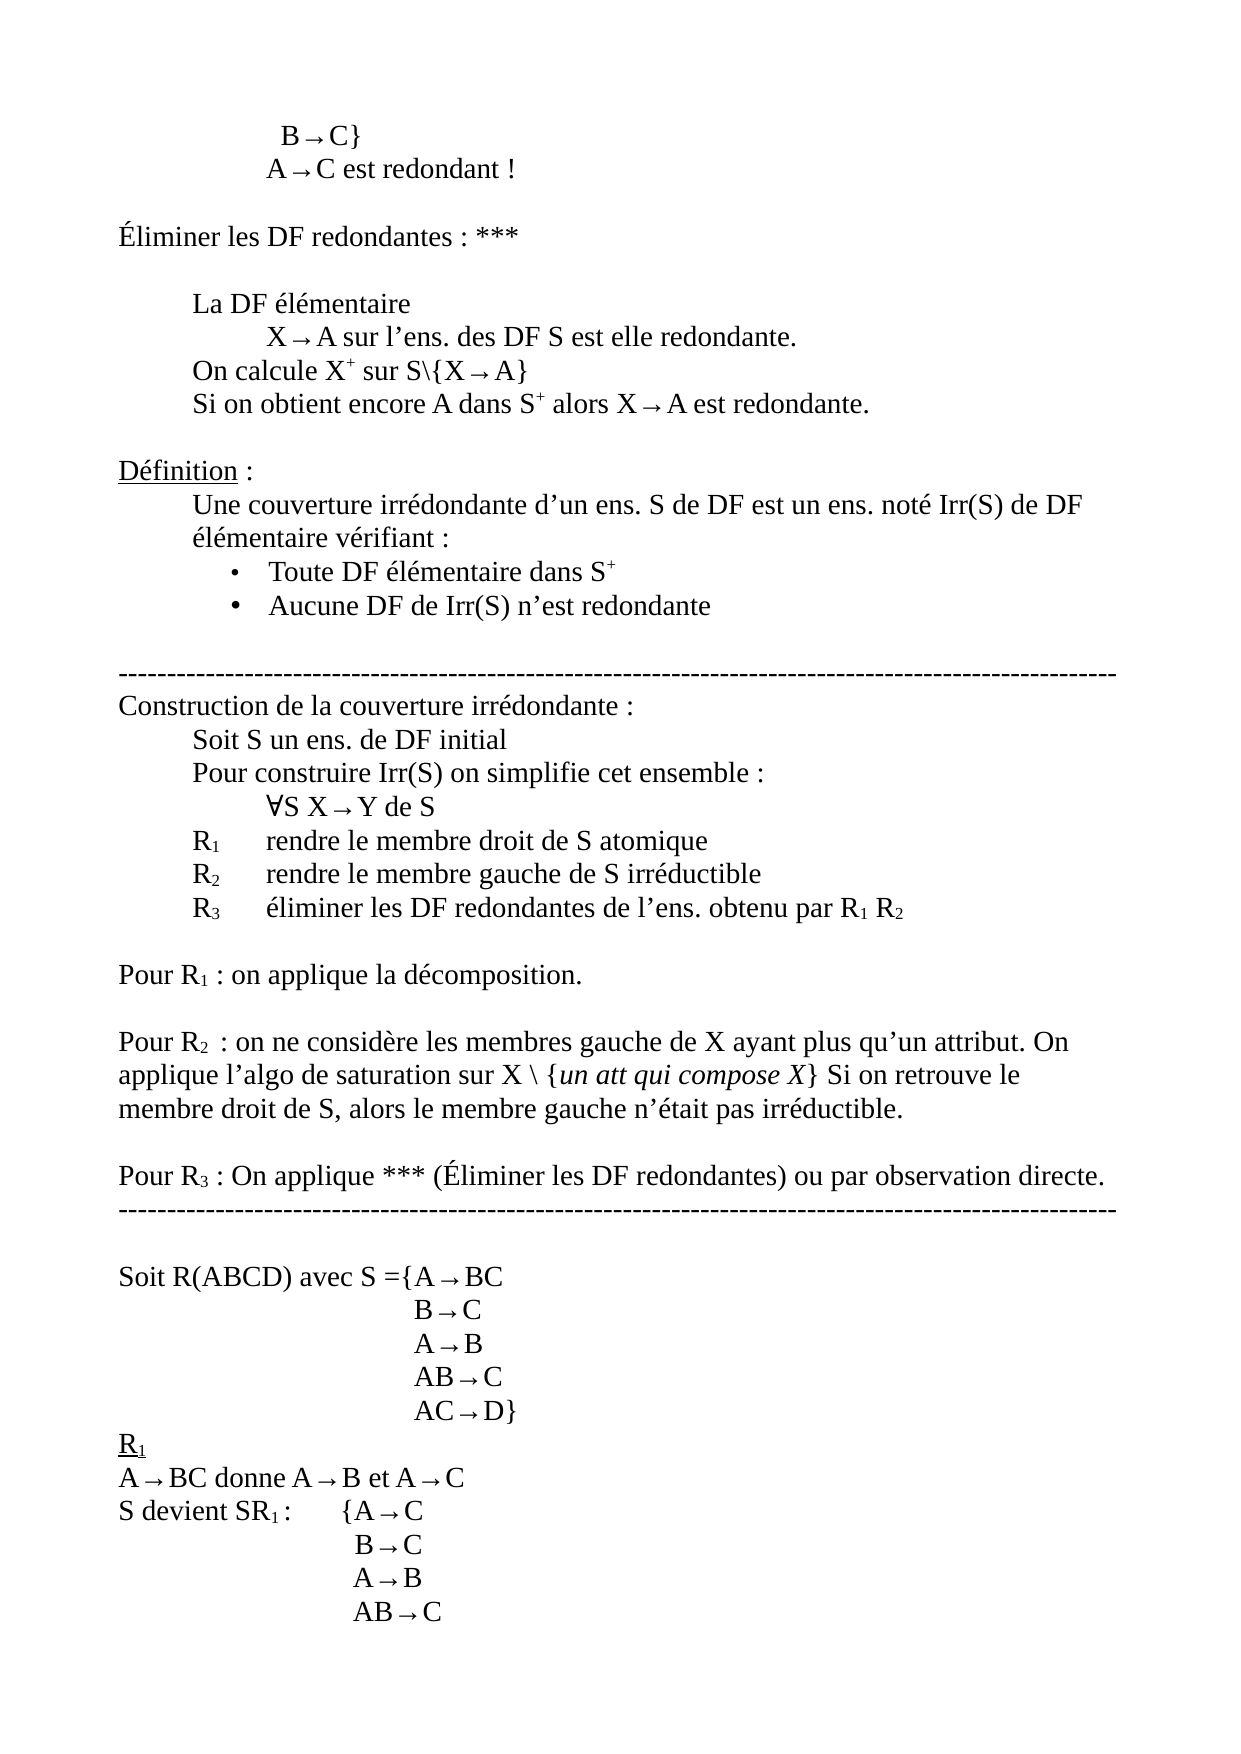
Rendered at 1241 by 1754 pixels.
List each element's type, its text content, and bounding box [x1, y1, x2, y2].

text La DF élémentaire [118, 286, 1122, 319]
list Toute DF élémentaire dans S+ [231, 554, 1122, 588]
text A→C est redondant ! [118, 152, 1122, 185]
text AC→D} [118, 1393, 1122, 1426]
text Une couverture irrédondante d’un ens. S de DF est un ens. noté Irr(S) de DF élémentaire vérifiant : [118, 487, 1122, 554]
text ------------------------------------------------------------------------------------------------------- [118, 1192, 1122, 1225]
text On calcule X+ sur S\{X→A} [118, 353, 1122, 386]
text ∀S X→Y de S [118, 789, 1122, 823]
text Pour R3 : On applique *** (Éliminer les DF redondantes) ou par observation directe. [118, 1158, 1122, 1192]
text A→BC donne A→B et A→C [118, 1460, 1122, 1493]
text ------------------------------------------------------------------------------------------------------- [118, 655, 1122, 688]
text Construction de la couverture irrédondante : [118, 688, 1122, 722]
text R1 rendre le membre droit de S atomique [118, 823, 1122, 856]
text Soit S un ens. de DF initial [118, 722, 1122, 756]
text Soit R(ABCD) avec S ={A→BC [118, 1259, 1122, 1292]
text A→B [118, 1561, 1122, 1594]
text Pour R1 : on applique la décomposition. [118, 957, 1122, 990]
text X→A sur l’ens. des DF S est elle redondante. [118, 319, 1122, 353]
text Éliminer les DF redondantes : *** [118, 219, 1122, 252]
text R3 éliminer les DF redondantes de l’ens. obtenu par R1 R2 [118, 890, 1122, 923]
text AB→C [118, 1359, 1122, 1393]
text Si on obtient encore A dans S+ alors X→A est redondante. [118, 386, 1122, 420]
text A→B [118, 1326, 1122, 1359]
text B→C [118, 1292, 1122, 1326]
text Définition : [118, 453, 1122, 487]
text AB→C [118, 1594, 1122, 1628]
text B→C} [118, 118, 1122, 152]
text Pour construire Irr(S) on simplifie cet ensemble : [118, 756, 1122, 789]
list Aucune DF de Irr(S) n’est redondante [231, 588, 1122, 621]
text R2 rendre le membre gauche de S irréductible [118, 856, 1122, 890]
text R1 [118, 1426, 1122, 1460]
text B→C [118, 1527, 1122, 1561]
text S devient SR1 : {A→C [118, 1493, 1122, 1527]
text Pour R2 : on ne considère les membres gauche de X ayant plus qu’un attribut. On applique l’algo de saturation sur X \ {un att qui compose X} Si on retrouve le membre droit de S, alors le membre gauche n’était pas irréductible. [118, 1024, 1122, 1124]
